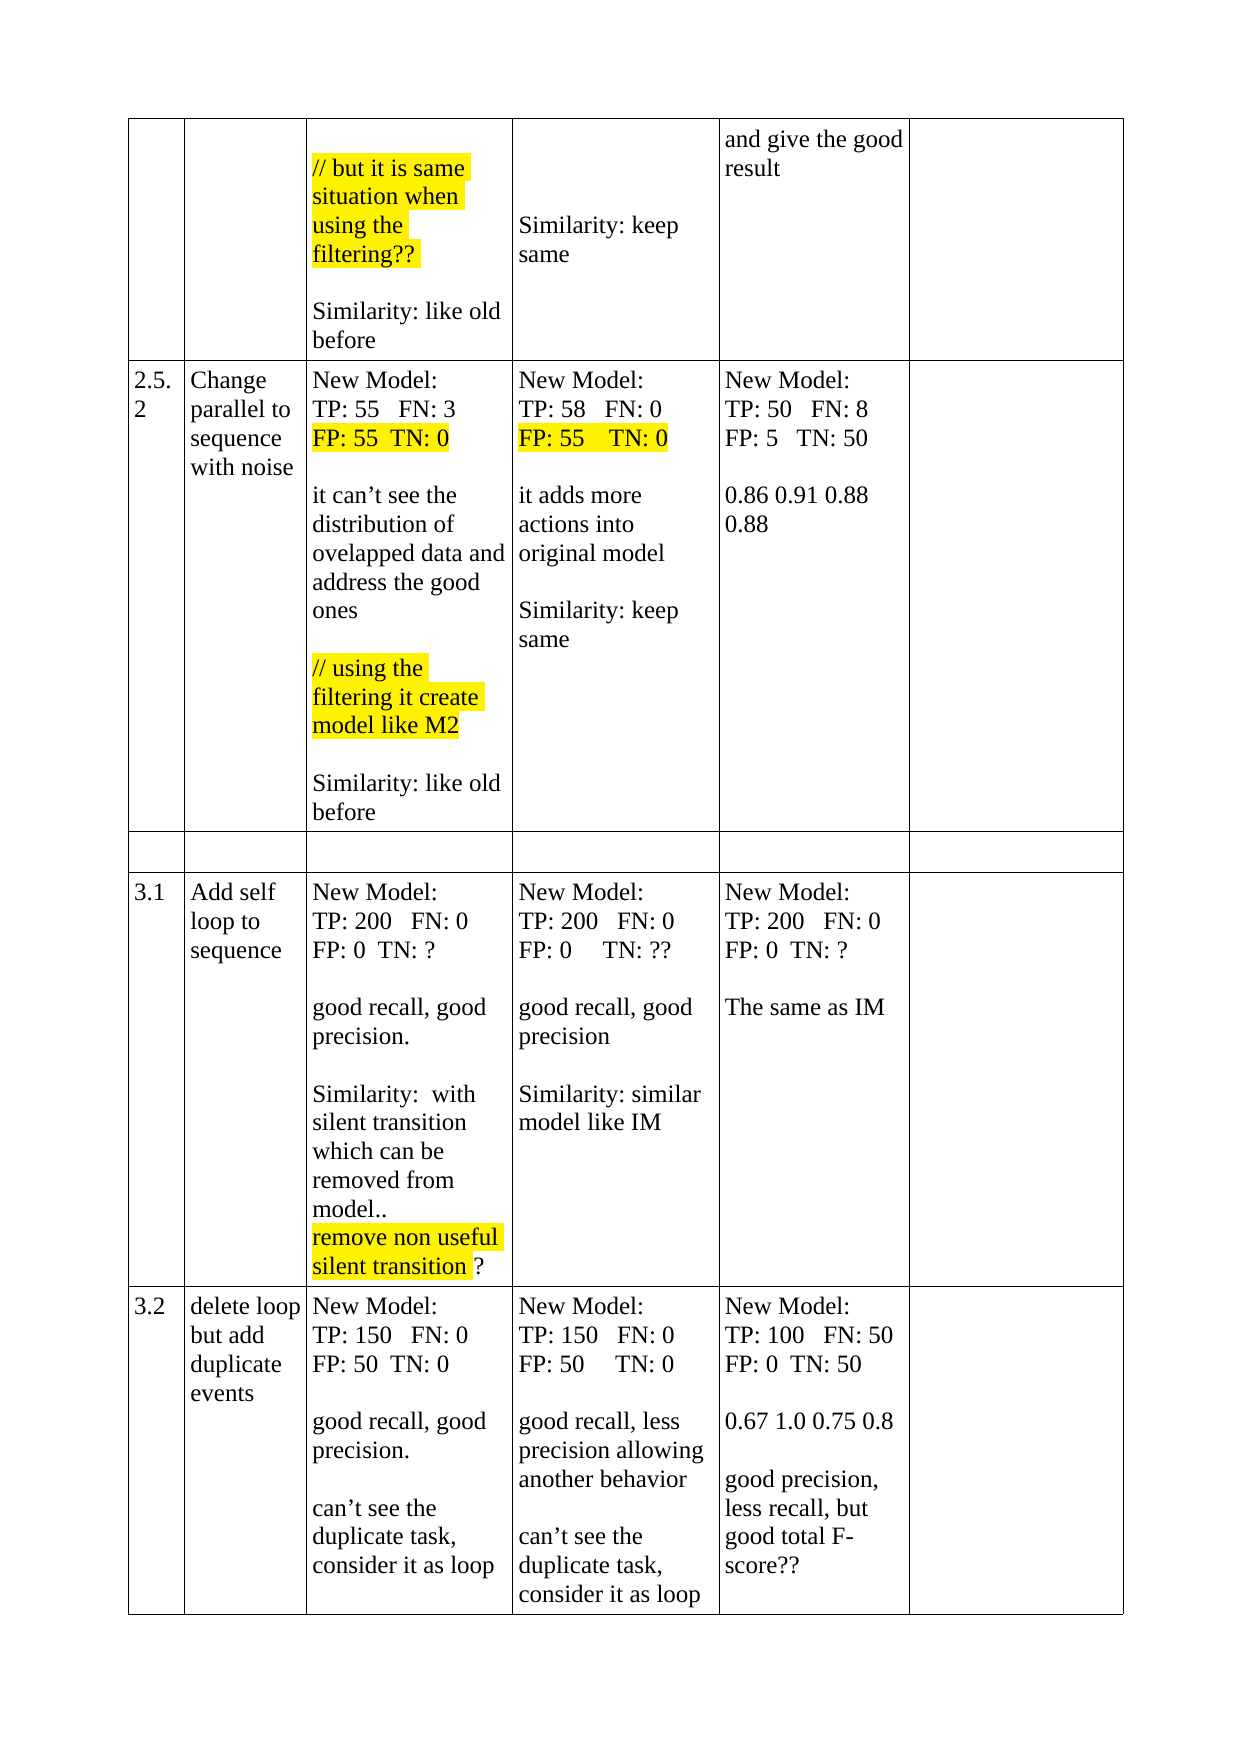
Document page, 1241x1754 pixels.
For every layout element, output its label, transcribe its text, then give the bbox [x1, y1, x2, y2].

table_cell New Model: TP: 200 FN: 0 FP: 0 TN: ? The same as IM [720, 873, 909, 1286]
table_cell [720, 832, 909, 872]
table_cell New Model: TP: 100 FN: 50 FP: 0 TN: 50 0.67 1.0 0.75 0.8 good precision, less recall, but good total F-score?? [720, 1287, 909, 1613]
table_cell // but it is same situation when using the filtering?? Similarity: like old before [307, 119, 512, 360]
table_cell [910, 119, 1123, 360]
table_cell 2.5.2 [129, 361, 184, 831]
table_cell delete loop but add duplicate events [185, 1287, 306, 1613]
table_cell [185, 832, 306, 872]
table_cell Change parallel to sequence with noise [185, 361, 306, 831]
table_cell [910, 832, 1123, 872]
table_cell New Model: TP: 55 FN: 3 FP: 55 TN: 0 it can’t see the distribution of ovelapped data and address the good ones // using the filtering it create model like M2 Similarity: like old before [307, 361, 512, 831]
table_cell [307, 832, 512, 872]
table_cell Similarity: keep same [513, 119, 719, 360]
table_cell [513, 832, 719, 872]
table_cell and give the good result [720, 119, 909, 360]
table_cell [129, 832, 184, 872]
table_cell [910, 361, 1123, 831]
table_cell 3.2 [129, 1287, 184, 1613]
table_cell [910, 1287, 1123, 1613]
table_cell New Model: TP: 150 FN: 0 FP: 50 TN: 0 good recall, less precision allowing another behavior can’t see the duplicate task, consider it as loop [513, 1287, 719, 1613]
table_cell 3.1 [129, 873, 184, 1286]
table_cell New Model: TP: 200 FN: 0 FP: 0 TN: ? good recall, good precision. Similarity: with silent transition which can be removed from model.. remove non useful silent transition ? [307, 873, 512, 1286]
table_cell [129, 119, 184, 360]
table_cell [185, 119, 306, 360]
table_cell Add self loop to sequence [185, 873, 306, 1286]
table_cell New Model: TP: 50 FN: 8 FP: 5 TN: 50 0.86 0.91 0.88 0.88 [720, 361, 909, 831]
table_cell New Model: TP: 200 FN: 0 FP: 0 TN: ?? good recall, good precision Similarity: similar model like IM [513, 873, 719, 1286]
table_cell [910, 873, 1123, 1286]
table_cell New Model: TP: 150 FN: 0 FP: 50 TN: 0 good recall, good precision. can’t see the duplicate task, consider it as loop [307, 1287, 512, 1613]
table_cell New Model: TP: 58 FN: 0 FP: 55 TN: 0 it adds more actions into original model Similarity: keep same [513, 361, 719, 831]
